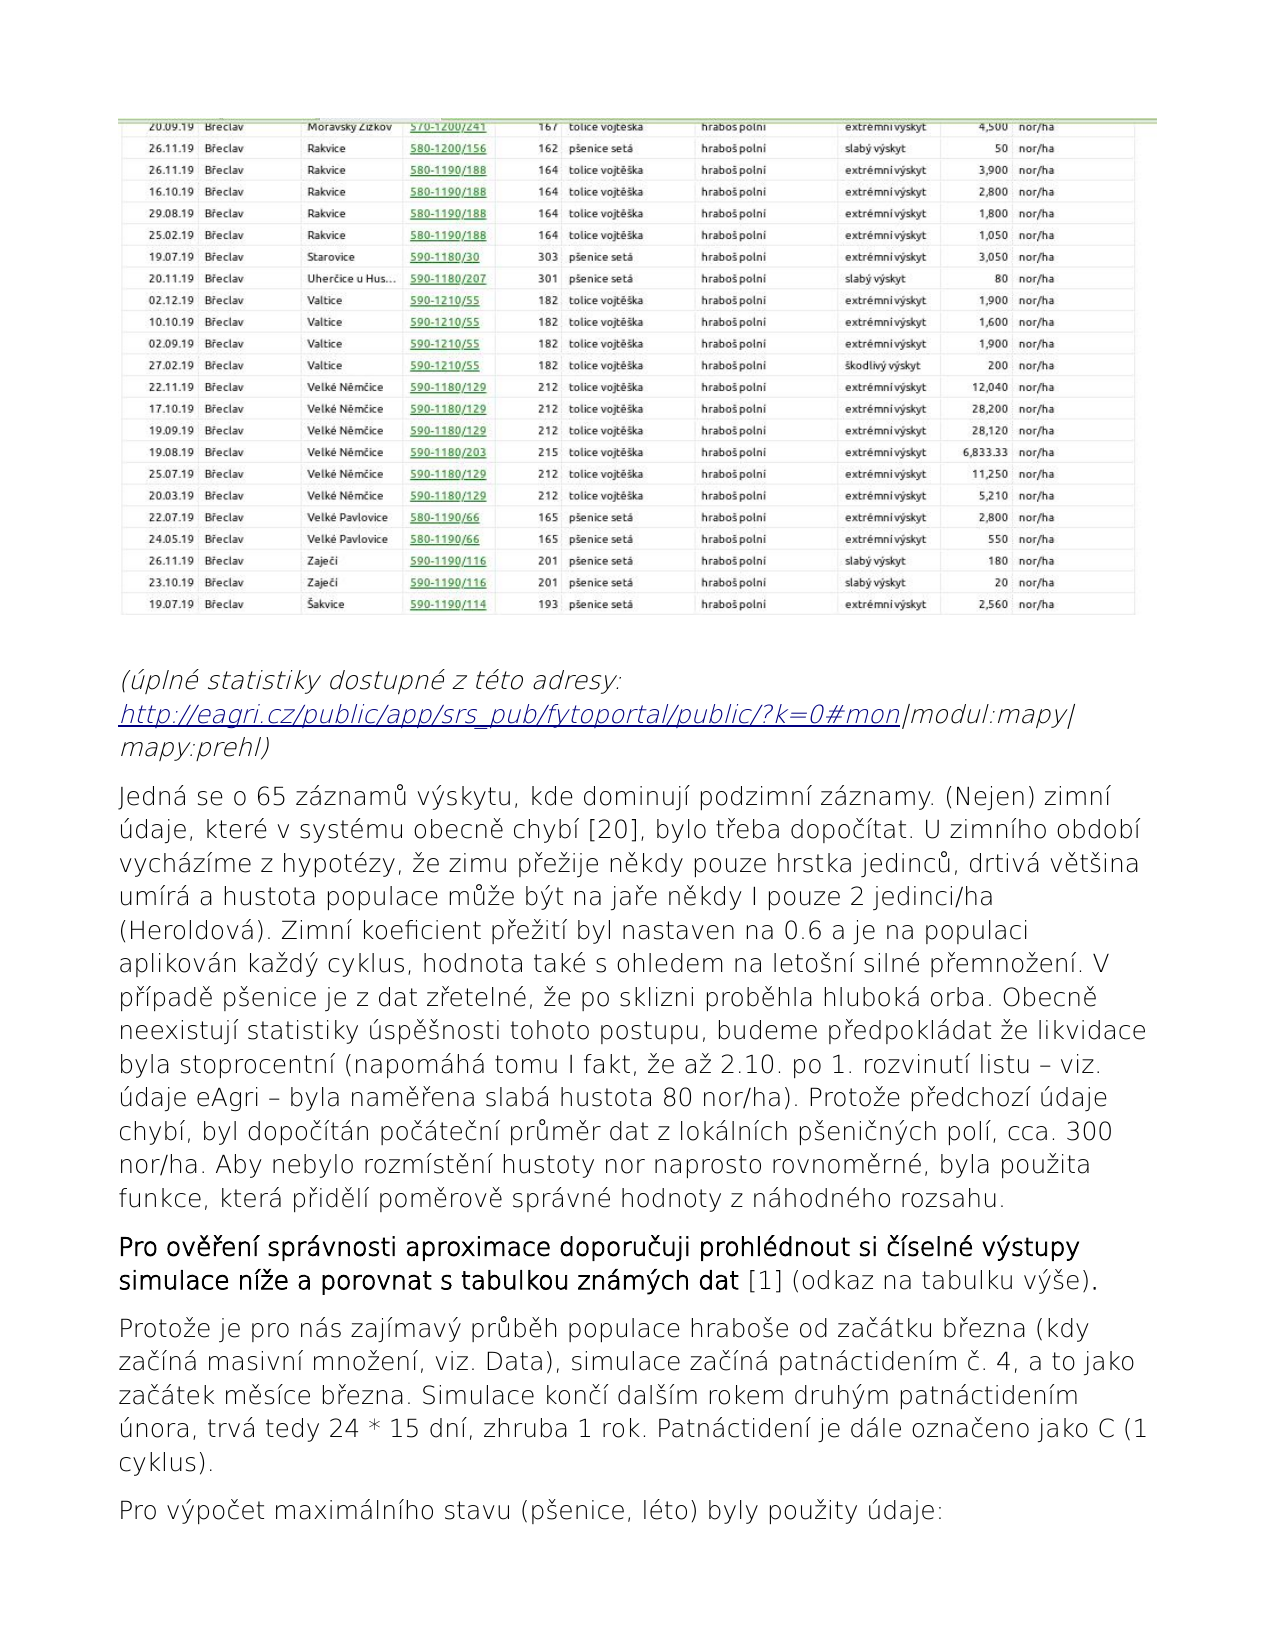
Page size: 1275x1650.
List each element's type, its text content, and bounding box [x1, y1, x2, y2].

text Jedná se o 65 záznamů výskytu, kde dominují podzimní záznamy. (Nejen) zimní údaje, které v systému obecně chybí [20], bylo třeba dopočítat. U zimního období vycházíme z hypotézy, že zimu přežije někdy pouze hrstka jedinců, drtivá většina umírá a hustota populace může být na jaře někdy I pouze 2 jedinci/ha (Heroldová). Zimní koeficient přežití byl nastaven na 0.6 a je na populaci aplikován každý cyklus, hodnota také s ohledem na letošní silné přemnožení. V případě pšenice je z dat zřetelné, že po sklizni proběhla hluboká orba. Obecně neexistují statistiky úspěšnosti tohoto postupu, budeme předpokládat že likvidace byla stoprocentní (napomáhá tomu I fakt, že až 2.10. po 1. rozvinutí listu – viz. údaje eAgri – byla naměřena slabá hustota 80 nor/ha). Protože předchozí údaje chybí, byl dopočítán počáteční průměr dat z lokálních pšeničných polí, cca. 300 nor/ha. Aby nebylo rozmístění hustoty nor naprosto rovnoměrné, byla použita funkce, která přidělí poměrově správné hodnoty z náhodného rozsahu. [118, 782, 1157, 1213]
text Pro ověření správnosti aproximace doporučuji prohlédnout si číselné výstupy simulace níže a porovnat s tabulkou známých dat [1] (odkaz na tabulku výše). [118, 1232, 1157, 1295]
text Pro výpočet maximálního stavu (pšenice, léto) byly použity údaje: [118, 1496, 1157, 1525]
text Protože je pro nás zajímavý průběh populace hraboše od začátku března (kdy začíná masivní množení, viz. Data), simulace začíná patnáctidením č. 4, a to jako začátek měsíce března. Simulace končí dalším rokem druhým patnáctidením února, trvá tedy 24 * 15 dní, zhruba 1 rok. Patnáctidení je dále označeno jako C (1 cyklus). [118, 1314, 1157, 1477]
text (úplné statistiky dostupné z této adresy: http://eagri.cz/public/app/srs_pub/fytoportal/public/?k=0#mon|modul:mapy|mapy:prehl) [118, 666, 1157, 763]
picture [118, 118, 1157, 615]
